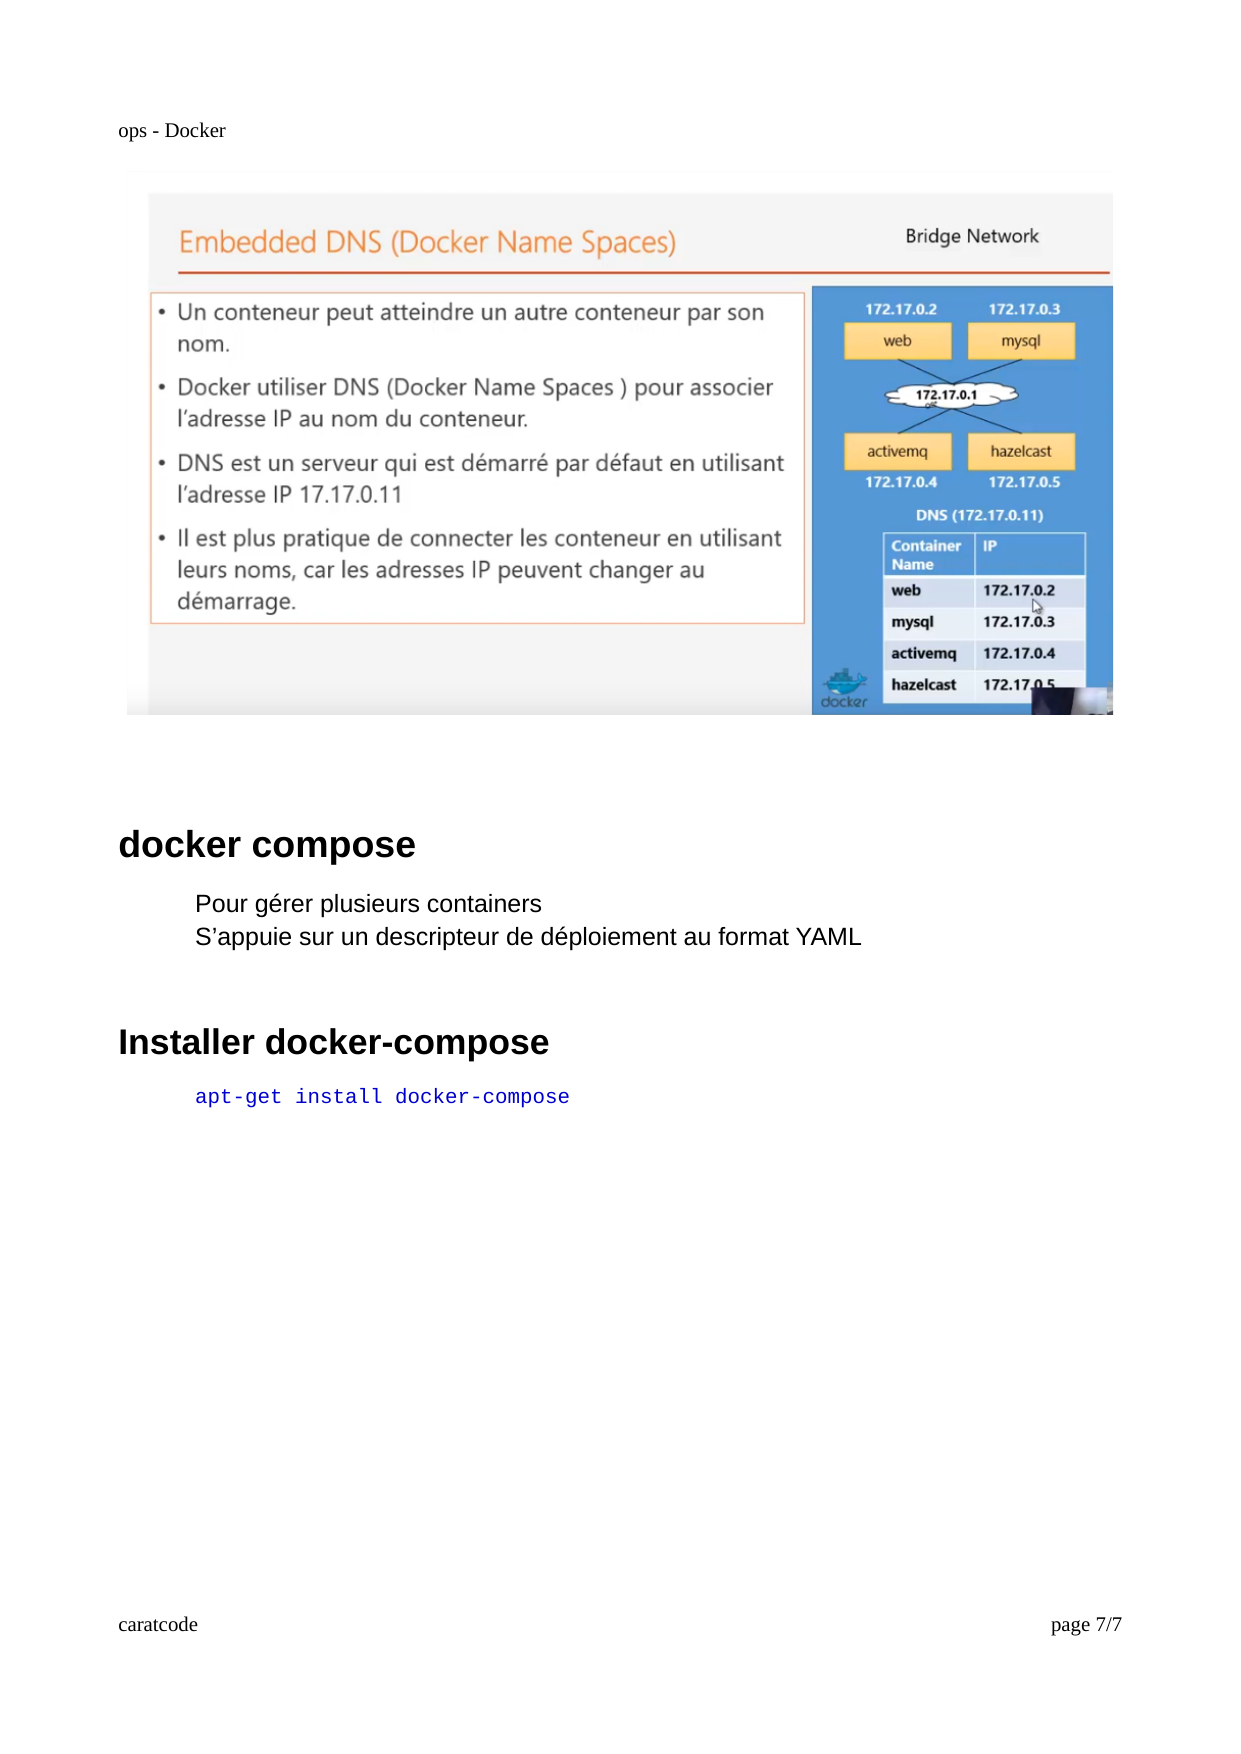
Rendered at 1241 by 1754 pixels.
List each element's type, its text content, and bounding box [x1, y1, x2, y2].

text apt-get install docker-compose [136, 1086, 1104, 1110]
subtitle docker compose [118, 822, 1122, 865]
text S’appuie sur un descripteur de déploiement au format YAML [136, 922, 1122, 951]
text Pour gérer plusieurs containers [136, 889, 1122, 918]
subtitle Installer docker-compose [118, 1021, 1122, 1062]
picture [127, 171, 1114, 715]
